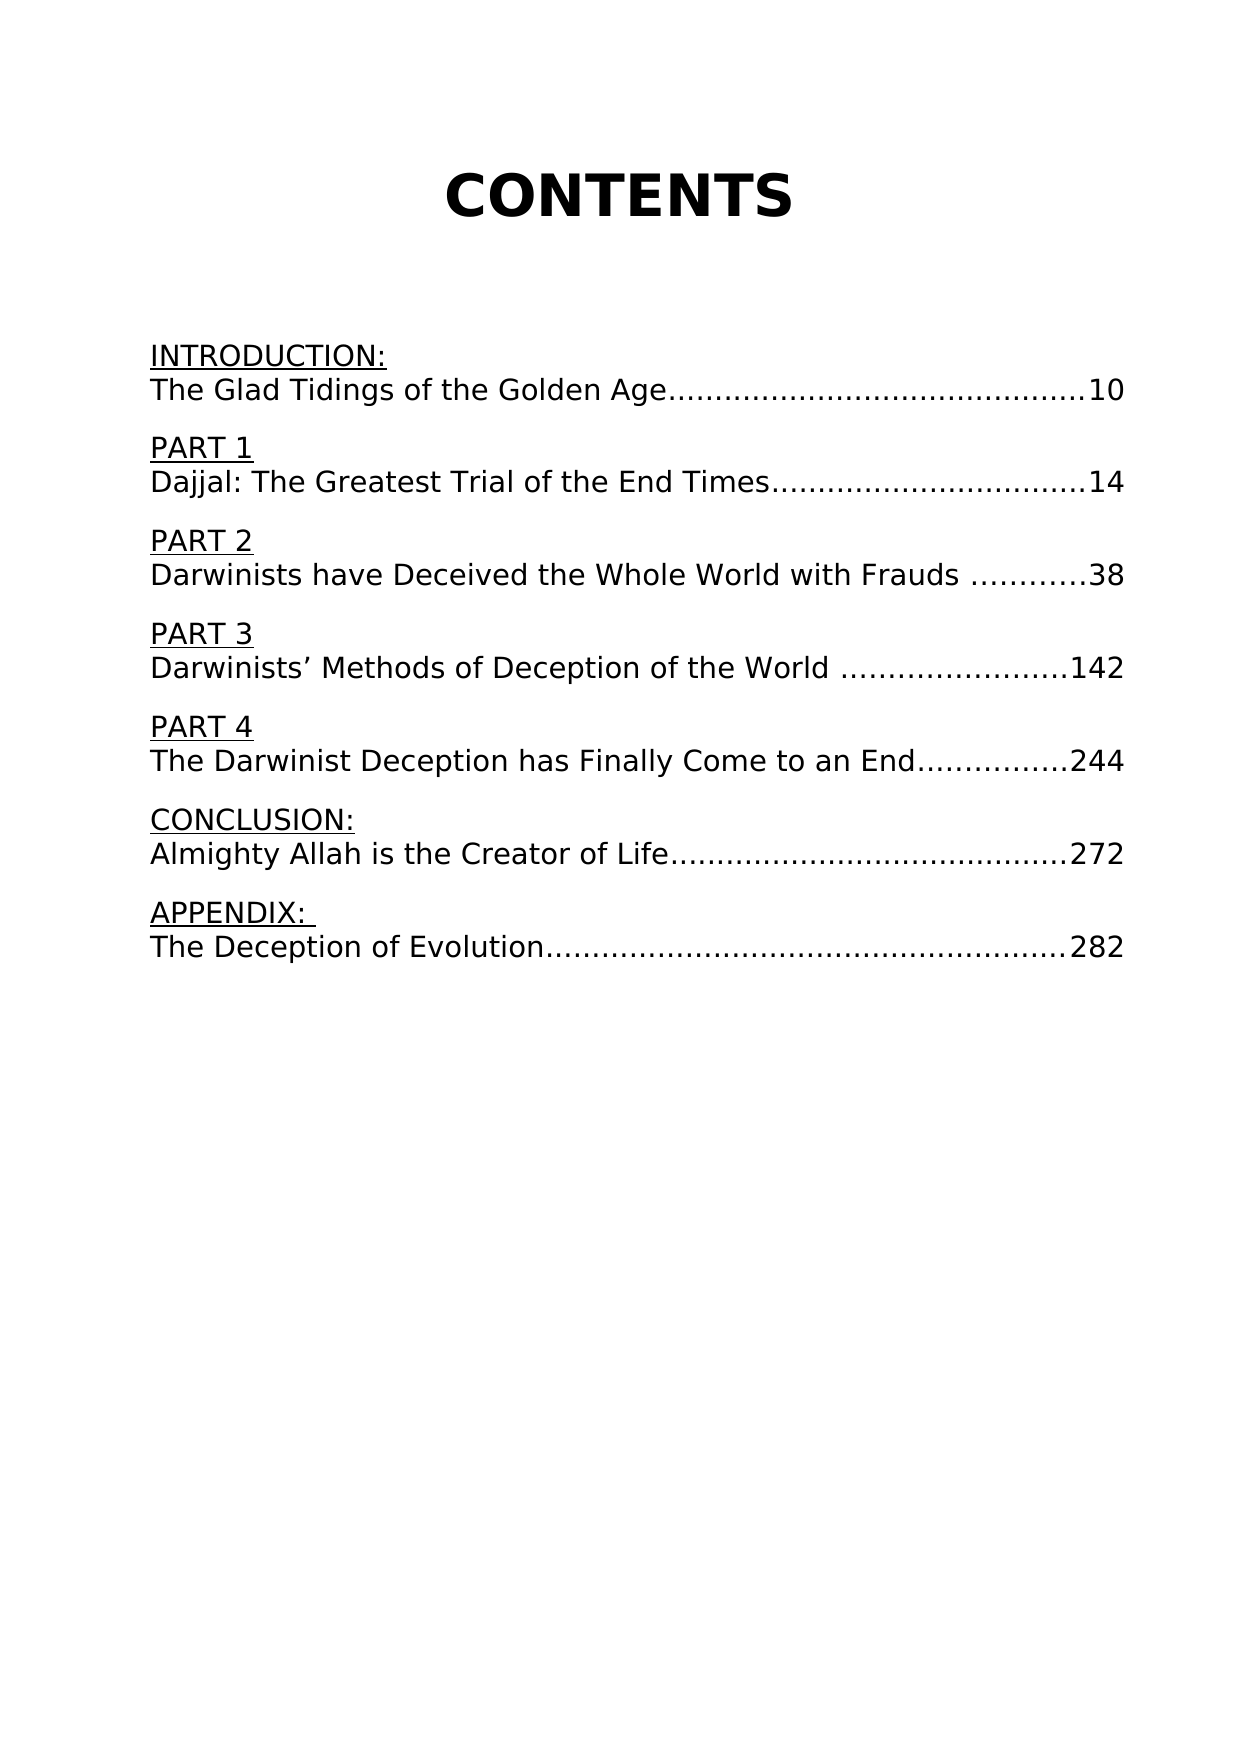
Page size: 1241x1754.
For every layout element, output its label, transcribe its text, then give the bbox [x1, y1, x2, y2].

subtitle Introduction: The Glad Tidings of the Golden Age 10 [150, 339, 1090, 407]
subtitle CONTENTS [150, 162, 1090, 230]
subtitle PART 2 Darwinists have Deceived the Whole World with Frauds 38 [150, 525, 1090, 593]
subtitle Conclusion: Almighty Allah is the Creator of Life 272 [150, 803, 1090, 871]
subtitle PART 1 Dajjal: The Greatest Trial of the End Times 14 [150, 432, 1090, 500]
subtitle PART 4 The Darwinist Deception has Finally Come to an End 244 [150, 711, 1090, 778]
subtitle APPENDIX: The Deception of Evolution 282 [150, 896, 1090, 964]
subtitle PART 3 Darwinists’ Methods of Deception of the World 142 [150, 618, 1090, 686]
